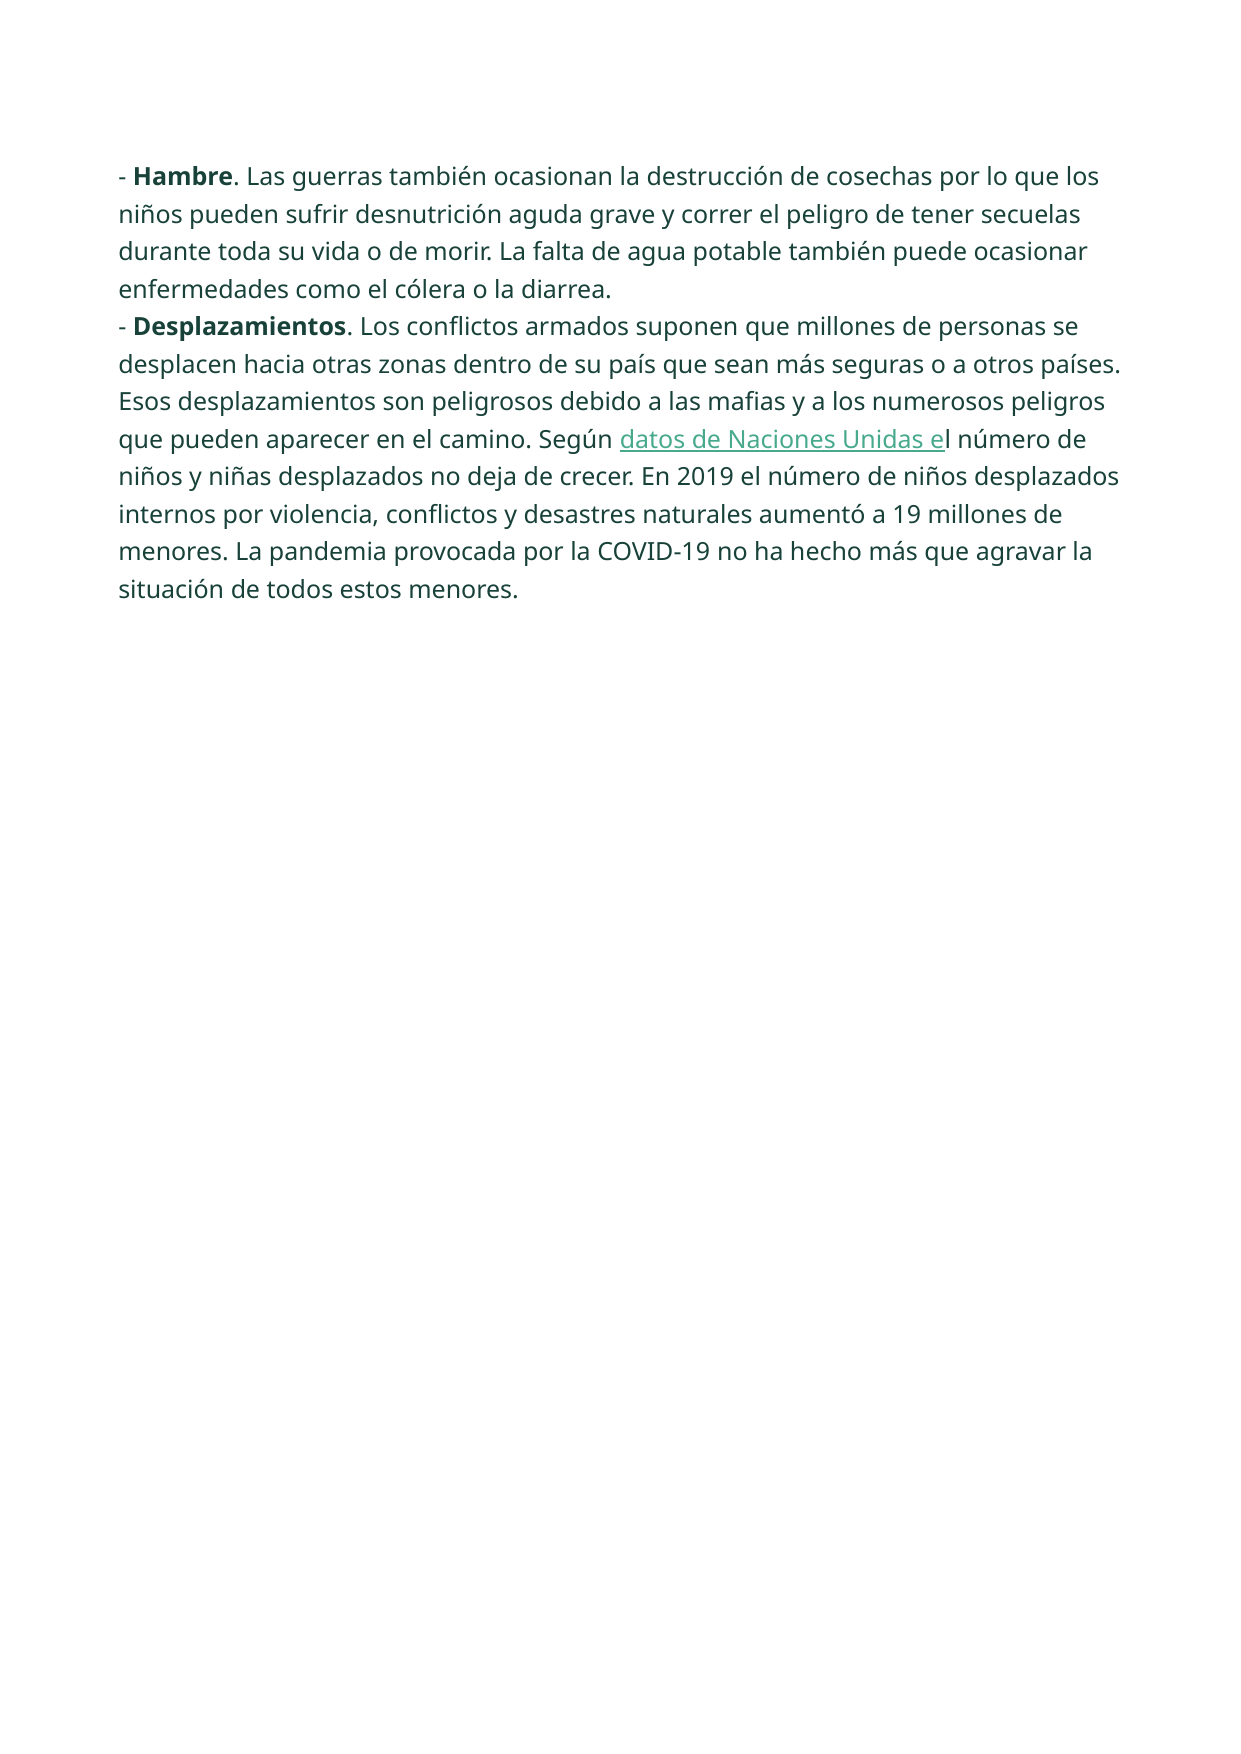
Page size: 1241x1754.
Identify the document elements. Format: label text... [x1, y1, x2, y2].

text - Hambre. Las guerras también ocasionan la destrucción de cosechas por lo que los niños pueden sufrir desnutrición aguda grave y correr el peligro de tener secuelas durante toda su vida o de morir. La falta de agua potable también puede ocasionar enfermedades como el cólera o la diarrea. [118, 156, 1122, 306]
text - Desplazamientos. Los conflictos armados suponen que millones de personas se desplacen hacia otras zonas dentro de su país que sean más seguras o a otros países. Esos desplazamientos son peligrosos debido a las mafias y a los numerosos peligros que pueden aparecer en el camino. Según datos de Naciones Unidas el número de niños y niñas desplazados no deja de crecer. En 2019 el número de niños desplazados internos por violencia, conflictos y desastres naturales aumentó a 19 millones de menores. La pandemia provocada por la COVID-19 no ha hecho más que agravar la situación de todos estos menores. [118, 306, 1122, 606]
